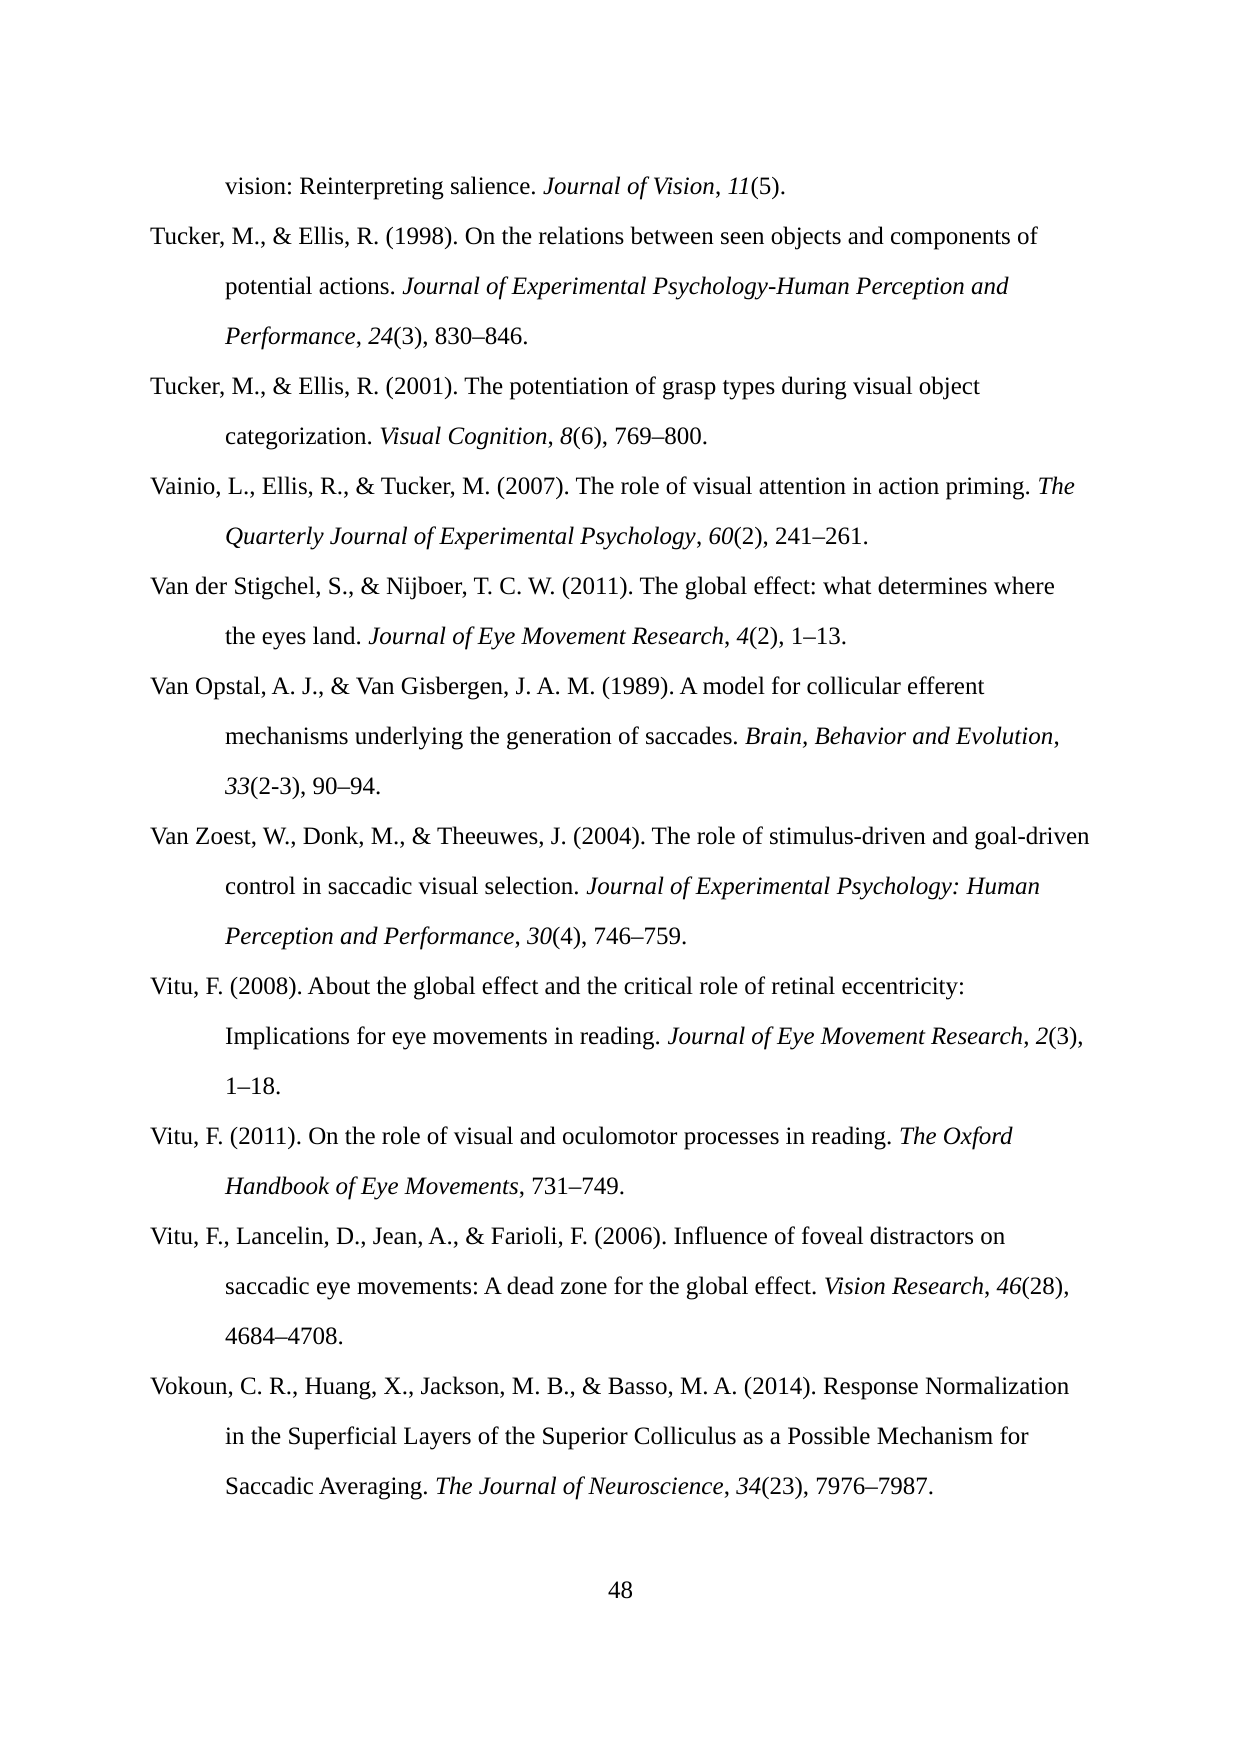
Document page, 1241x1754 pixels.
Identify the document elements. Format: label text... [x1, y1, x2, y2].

text Vainio, L., Ellis, R., & Tucker, M. (2007). The role of visual attention in action priming. The Quarterly Journal of Experimental Psychology, 60(2), 241–261. [150, 450, 1091, 550]
text Van der Stigchel, S., & Nijboer, T. C. W. (2011). The global effect: what determines where the eyes land. Journal of Eye Movement Research, 4(2), 1–13. [150, 550, 1091, 650]
text Vokoun, C. R., Huang, X., Jackson, M. B., & Basso, M. A. (2014). Response Normalization in the Superficial Layers of the Superior Colliculus as a Possible Mechanism for Saccadic Averaging. The Journal of Neuroscience, 34(23), 7976–7987. [150, 1350, 1091, 1500]
text Vitu, F., Lancelin, D., Jean, A., & Farioli, F. (2006). Influence of foveal distractors on saccadic eye movements: A dead zone for the global effect. Vision Research, 46(28), 4684–4708. [150, 1200, 1091, 1350]
text Van Zoest, W., Donk, M., & Theeuwes, J. (2004). The role of stimulus-driven and goal-driven control in saccadic visual selection. Journal of Experimental Psychology: Human Perception and Performance, 30(4), 746–759. [150, 800, 1091, 950]
text Tucker, M., & Ellis, R. (2001). The potentiation of grasp types during visual object categorization. Visual Cognition, 8(6), 769–800. [150, 350, 1091, 450]
text Vitu, F. (2011). On the role of visual and oculomotor processes in reading. The Oxford Handbook of Eye Movements, 731–749. [150, 1100, 1091, 1200]
text vision: Reinterpreting salience. Journal of Vision, 11(5). [150, 150, 1091, 200]
text Vitu, F. (2008). About the global effect and the critical role of retinal eccentricity: Implications for eye movements in reading. Journal of Eye Movement Research, 2(3), 1–18. [150, 950, 1091, 1100]
text Tucker, M., & Ellis, R. (1998). On the relations between seen objects and components of potential actions. Journal of Experimental Psychology-Human Perception and Performance, 24(3), 830–846. [150, 200, 1091, 350]
text Van Opstal, A. J., & Van Gisbergen, J. A. M. (1989). A model for collicular efferent mechanisms underlying the generation of saccades. Brain, Behavior and Evolution, 33(2-3), 90–94. [150, 650, 1091, 800]
